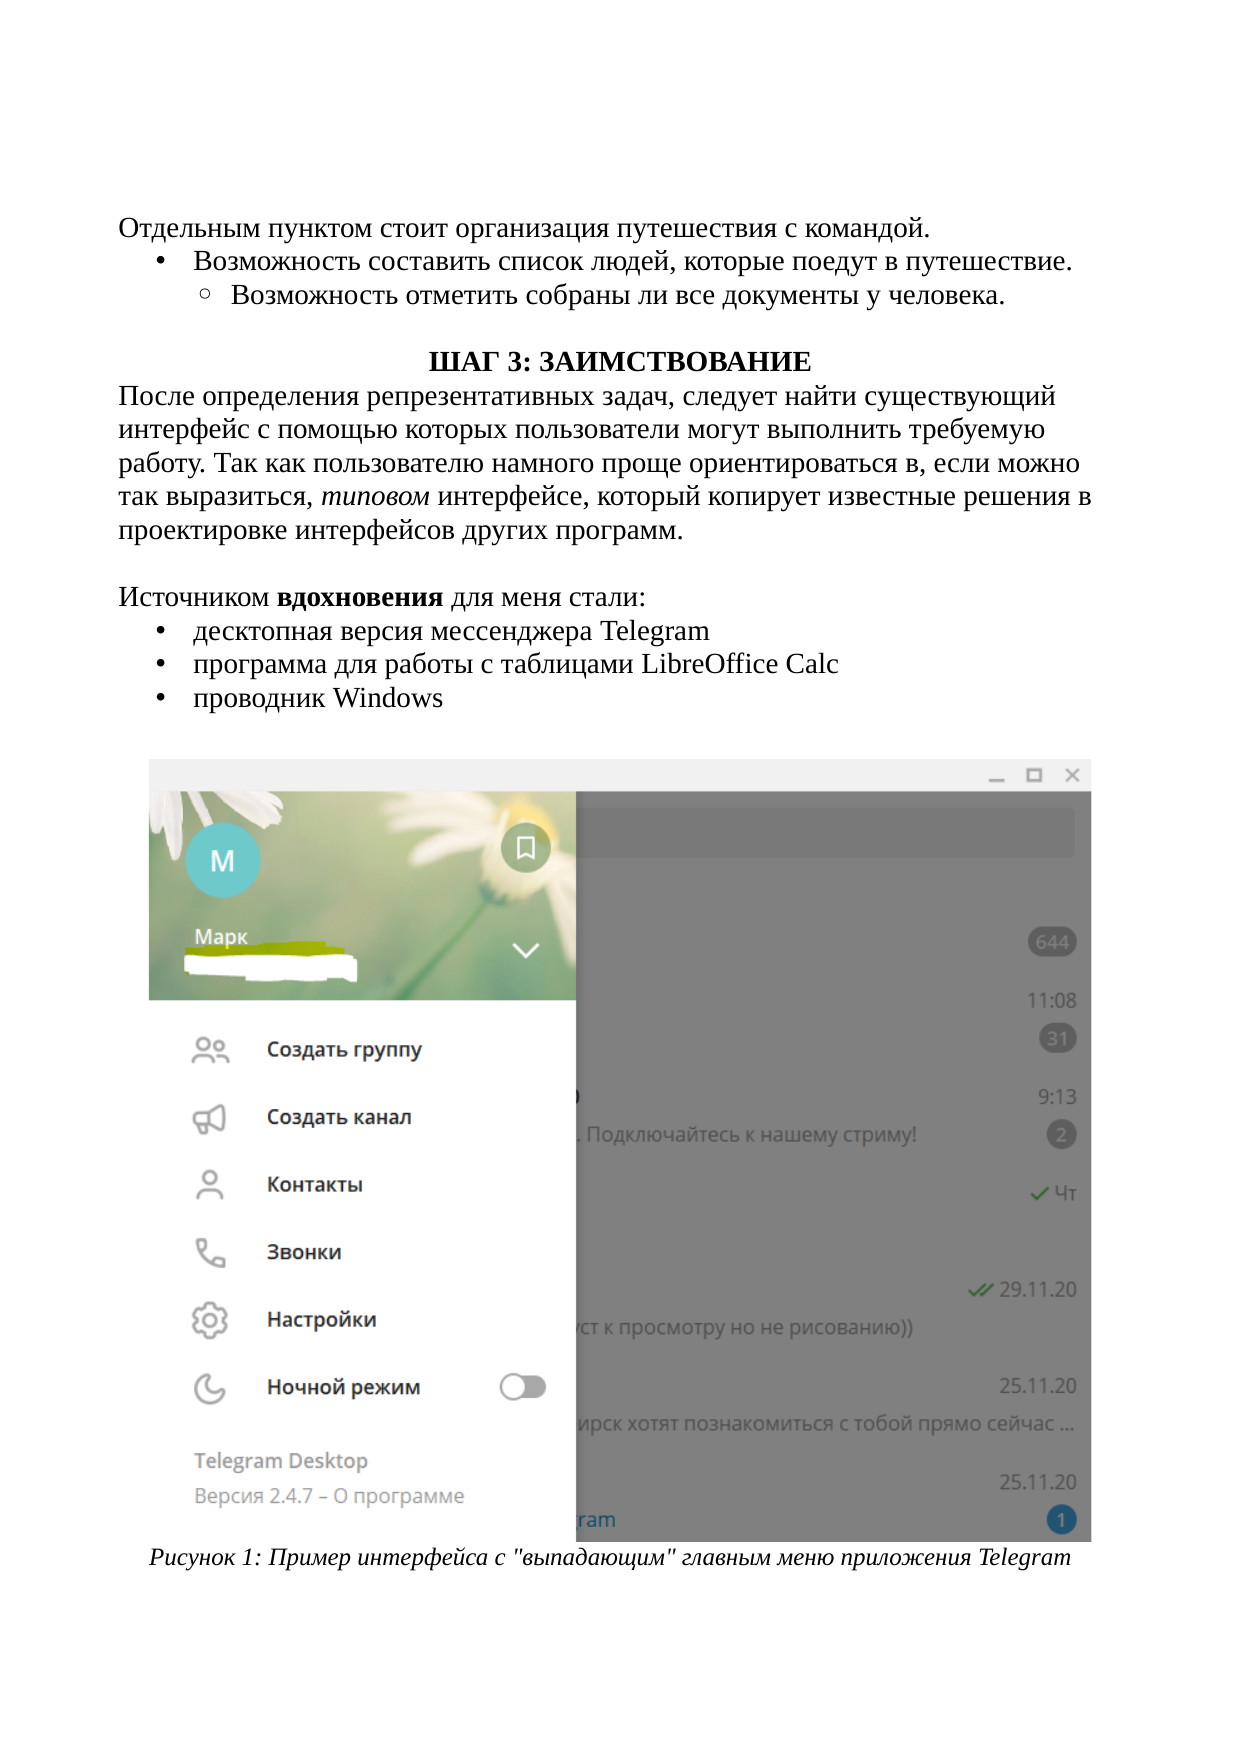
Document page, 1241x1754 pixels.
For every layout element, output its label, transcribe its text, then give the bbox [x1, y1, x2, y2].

list Возможность отметить собраны ли все документы у человека. [193, 277, 1122, 311]
text После определения репрезентативных задач, следует найти существующий интерфейс с помощью которых пользователи могут выполнить требуемую работу. Так как пользователю намного проще ориентироваться в, если можно так выразиться, типовом интерфейсе, который копирует известные решения в проектировке интерфейсов других программ. [118, 378, 1122, 546]
list программа для работы с таблицами LibreOffice Calc [156, 646, 1122, 680]
list проводник Windows [156, 680, 1122, 713]
list Возможность составить список людей, которые поедут в путешествие. [156, 243, 1122, 277]
picture [148, 759, 1092, 1542]
text Отдельным пунктом стоит организация путешествия с командой. [118, 210, 1122, 243]
text ШАГ 3: ЗАИМСТВОВАНИЕ [118, 344, 1122, 378]
text Источником вдохновения для меня стали: [118, 579, 1122, 613]
list десктопная версия мессенджера Telegram [156, 613, 1122, 646]
text Рисунок 1: Пример интерфейса с "выпадающим" главным меню приложения Telegram [149, 1542, 1091, 1571]
